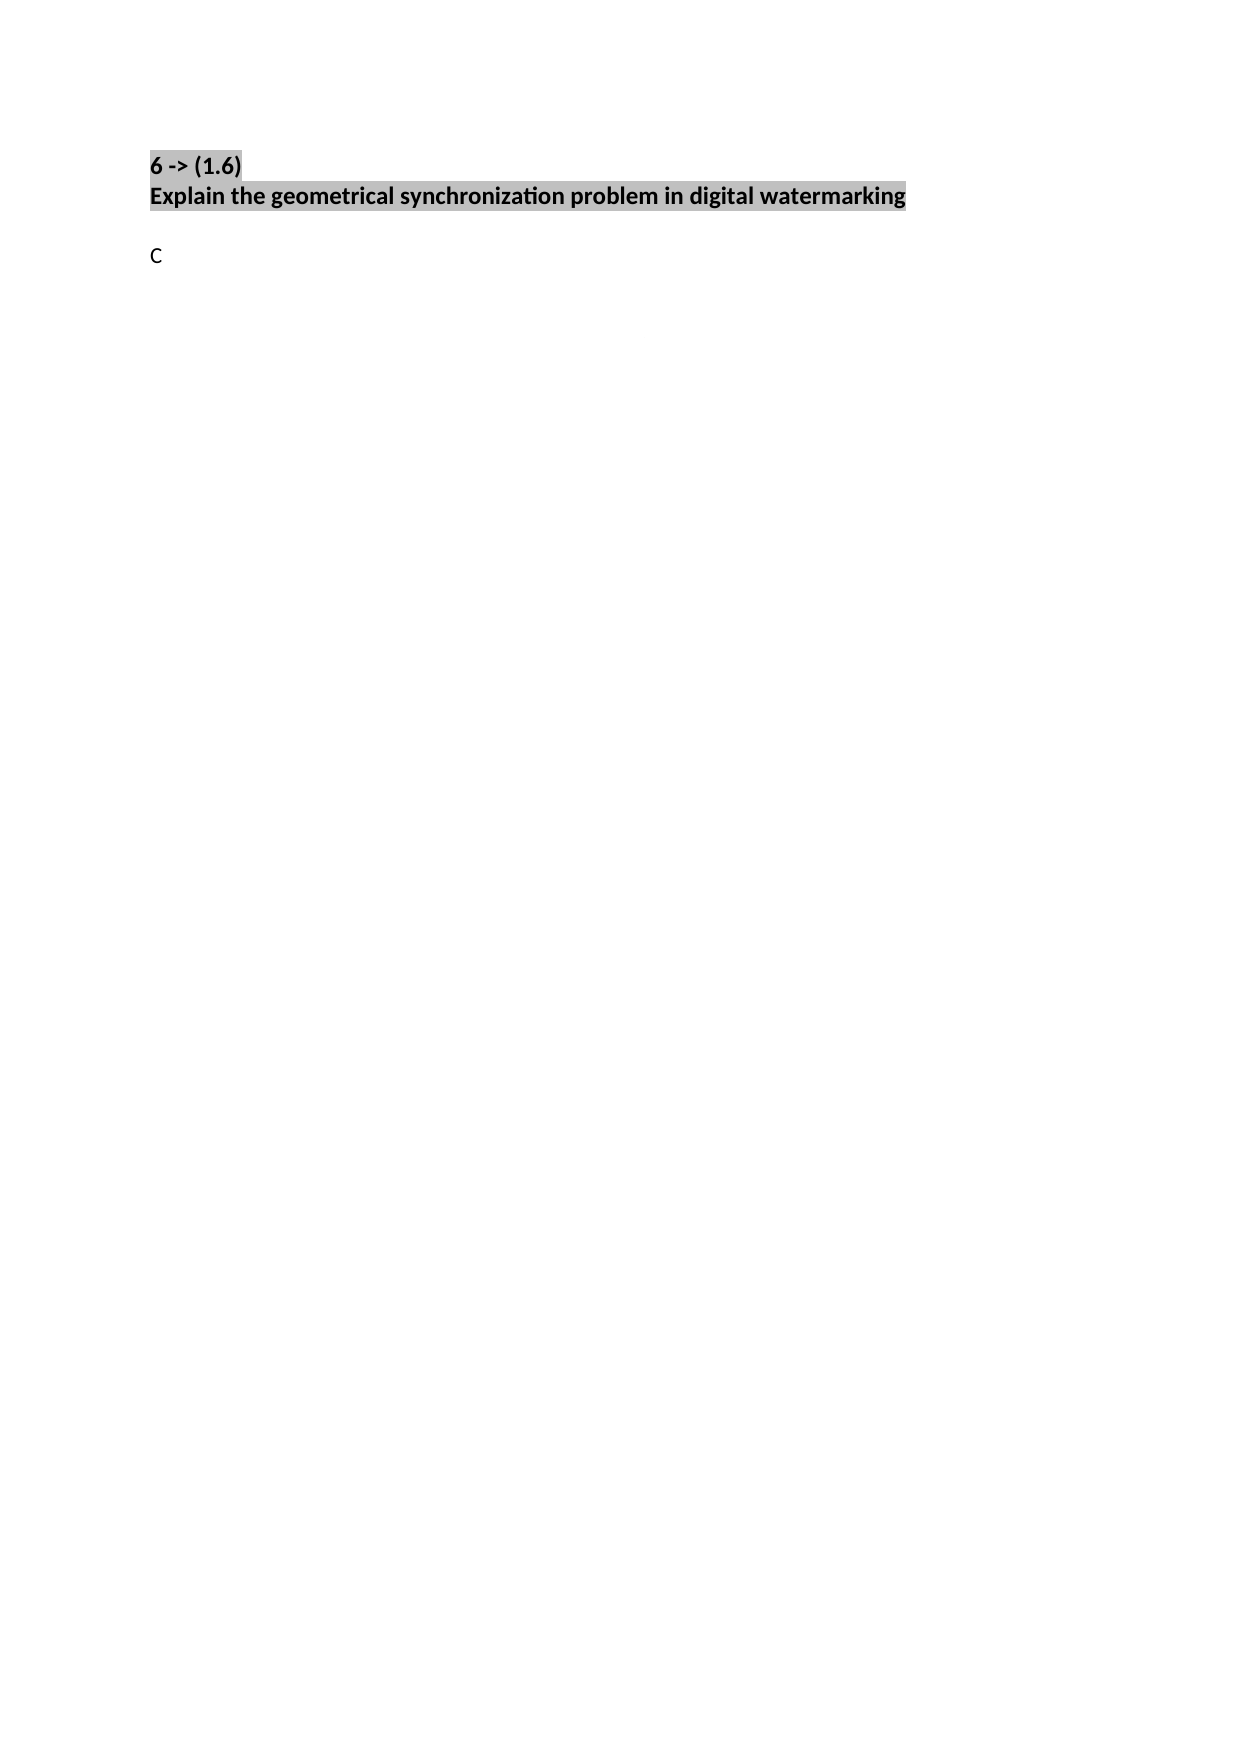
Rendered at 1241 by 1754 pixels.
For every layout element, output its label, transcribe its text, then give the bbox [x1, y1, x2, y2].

text Explain the geometrical synchronization problem in digital watermarking [150, 181, 1090, 211]
text 6 -> (1.6) [150, 150, 1090, 181]
text C [150, 242, 1090, 269]
